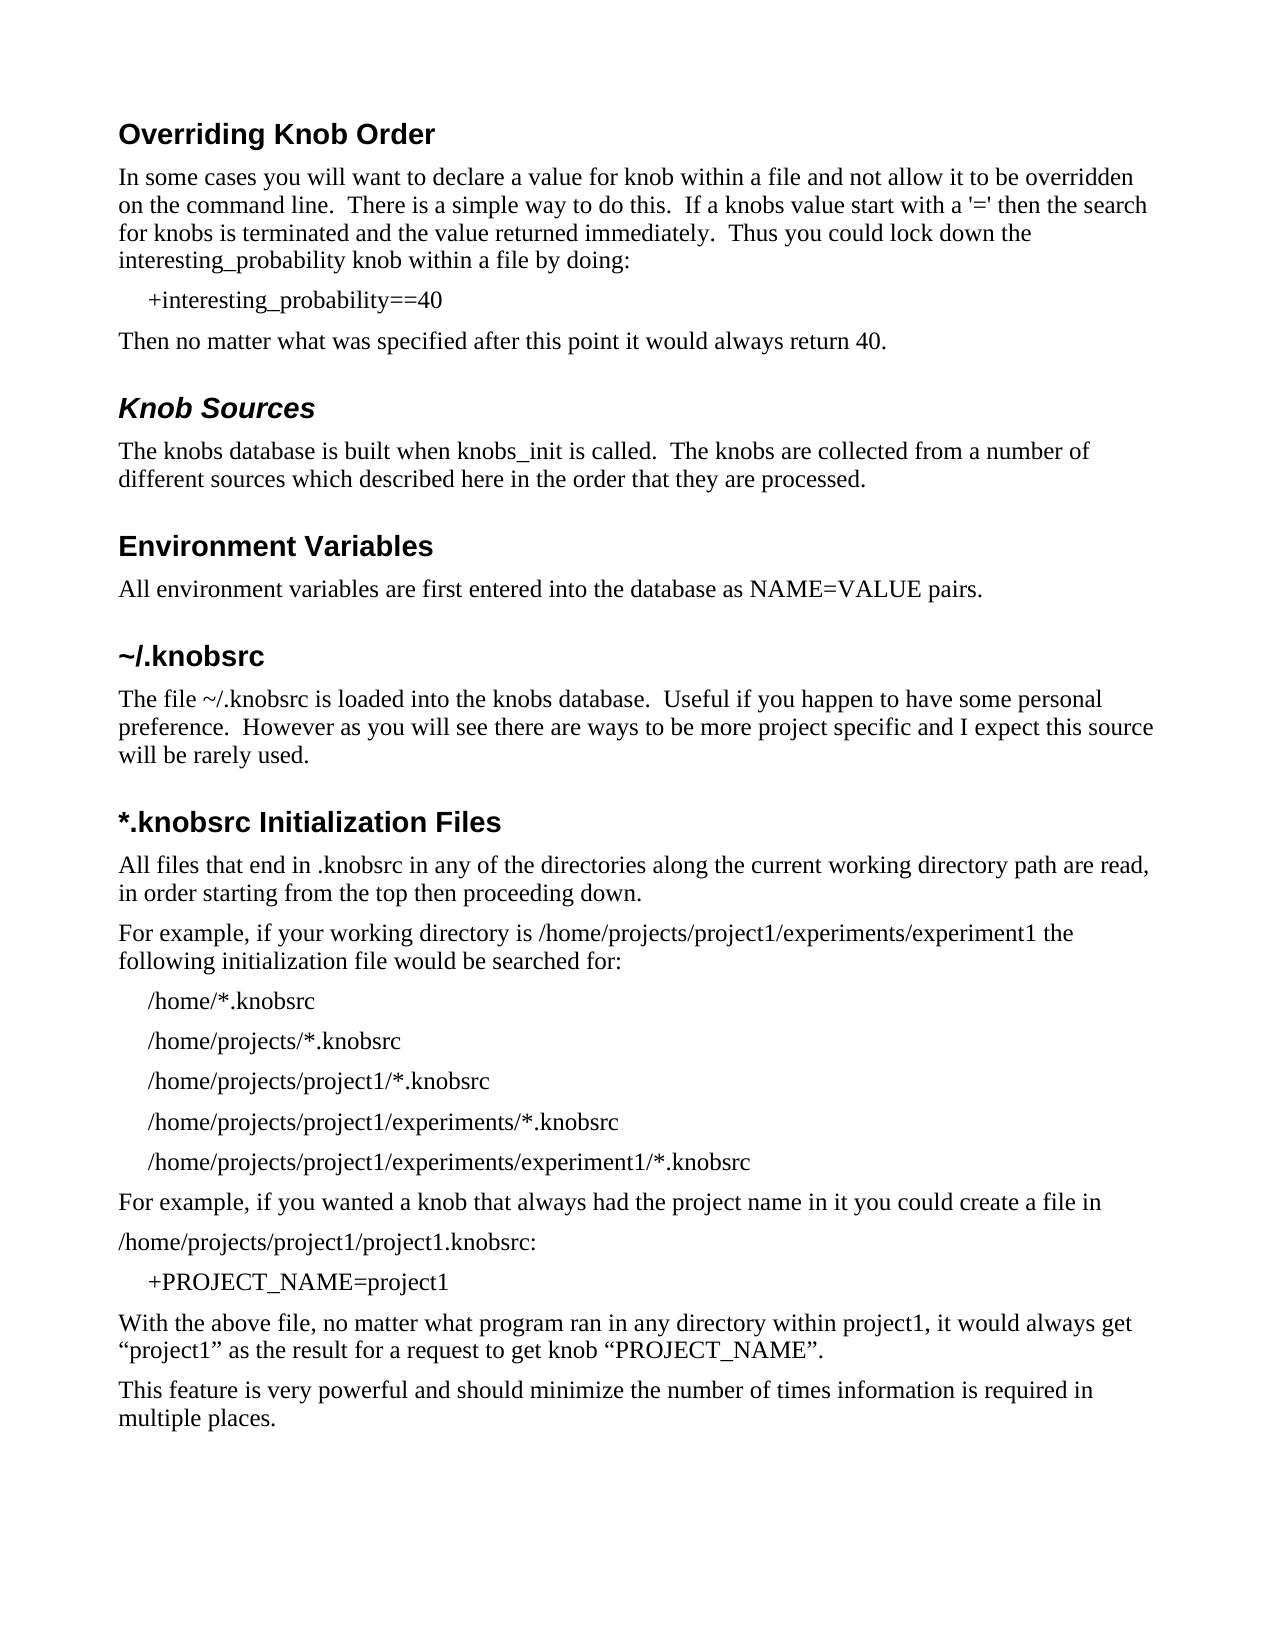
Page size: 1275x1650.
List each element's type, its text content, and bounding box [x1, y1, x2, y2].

text All environment variables are first entered into the database as NAME=VALUE pairs. [118, 575, 1157, 603]
text For example, if your working directory is /home/projects/project1/experiments/experiment1 the following initialization file would be searched for: [118, 919, 1157, 974]
text /home/projects/project1/*.knobsrc [148, 1067, 1157, 1095]
text +interesting_probability==40 [148, 287, 1157, 314]
subtitle Overriding Knob Order [118, 118, 1157, 151]
text This feature is very powerful and should minimize the number of times information is required in multiple places. [118, 1377, 1157, 1432]
text /home/projects/project1/project1.knobsrc: [118, 1228, 1157, 1256]
text In some cases you will want to declare a value for knob within a file and not allow it to be overridden on the command line. There is a simple way to do this. If a knobs value start with a '=' then the search for knobs is terminated and the value returned immediately. Thus you could lock down the interesting_probability knob within a file by doing: [118, 163, 1157, 274]
subtitle *.knobsrc Initialization Files [118, 806, 1157, 839]
text The file ~/.knobsrc is loaded into the knobs database. Useful if you happen to have some personal preference. However as you will see there are ways to be more project specific and I expect this source will be rarely used. [118, 685, 1157, 768]
subtitle Knob Sources [118, 392, 1157, 424]
text /home/projects/*.knobsrc [148, 1027, 1157, 1055]
text /home/*.knobsrc [148, 987, 1157, 1015]
text Then no matter what was specified after this point it would always return 40. [118, 327, 1157, 354]
text /home/projects/project1/experiments/experiment1/*.knobsrc [148, 1148, 1157, 1176]
text With the above file, no matter what program ran in any directory within project1, it would always get “project1” as the result for a request to get knob “PROJECT_NAME”. [118, 1309, 1157, 1364]
text The knobs database is built when knobs_init is called. The knobs are collected from a number of different sources which described here in the order that they are processed. [118, 437, 1157, 492]
subtitle Environment Variables [118, 530, 1157, 563]
text /home/projects/project1/experiments/*.knobsrc [148, 1108, 1157, 1135]
text +PROJECT_NAME=project1 [148, 1268, 1157, 1296]
text All files that end in .knobsrc in any of the directories along the current working directory path are read, in order starting from the top then proceeding down. [118, 851, 1157, 907]
text For example, if you wanted a knob that always had the project name in it you could create a file in [118, 1188, 1157, 1216]
subtitle ~/.knobsrc [118, 640, 1157, 673]
